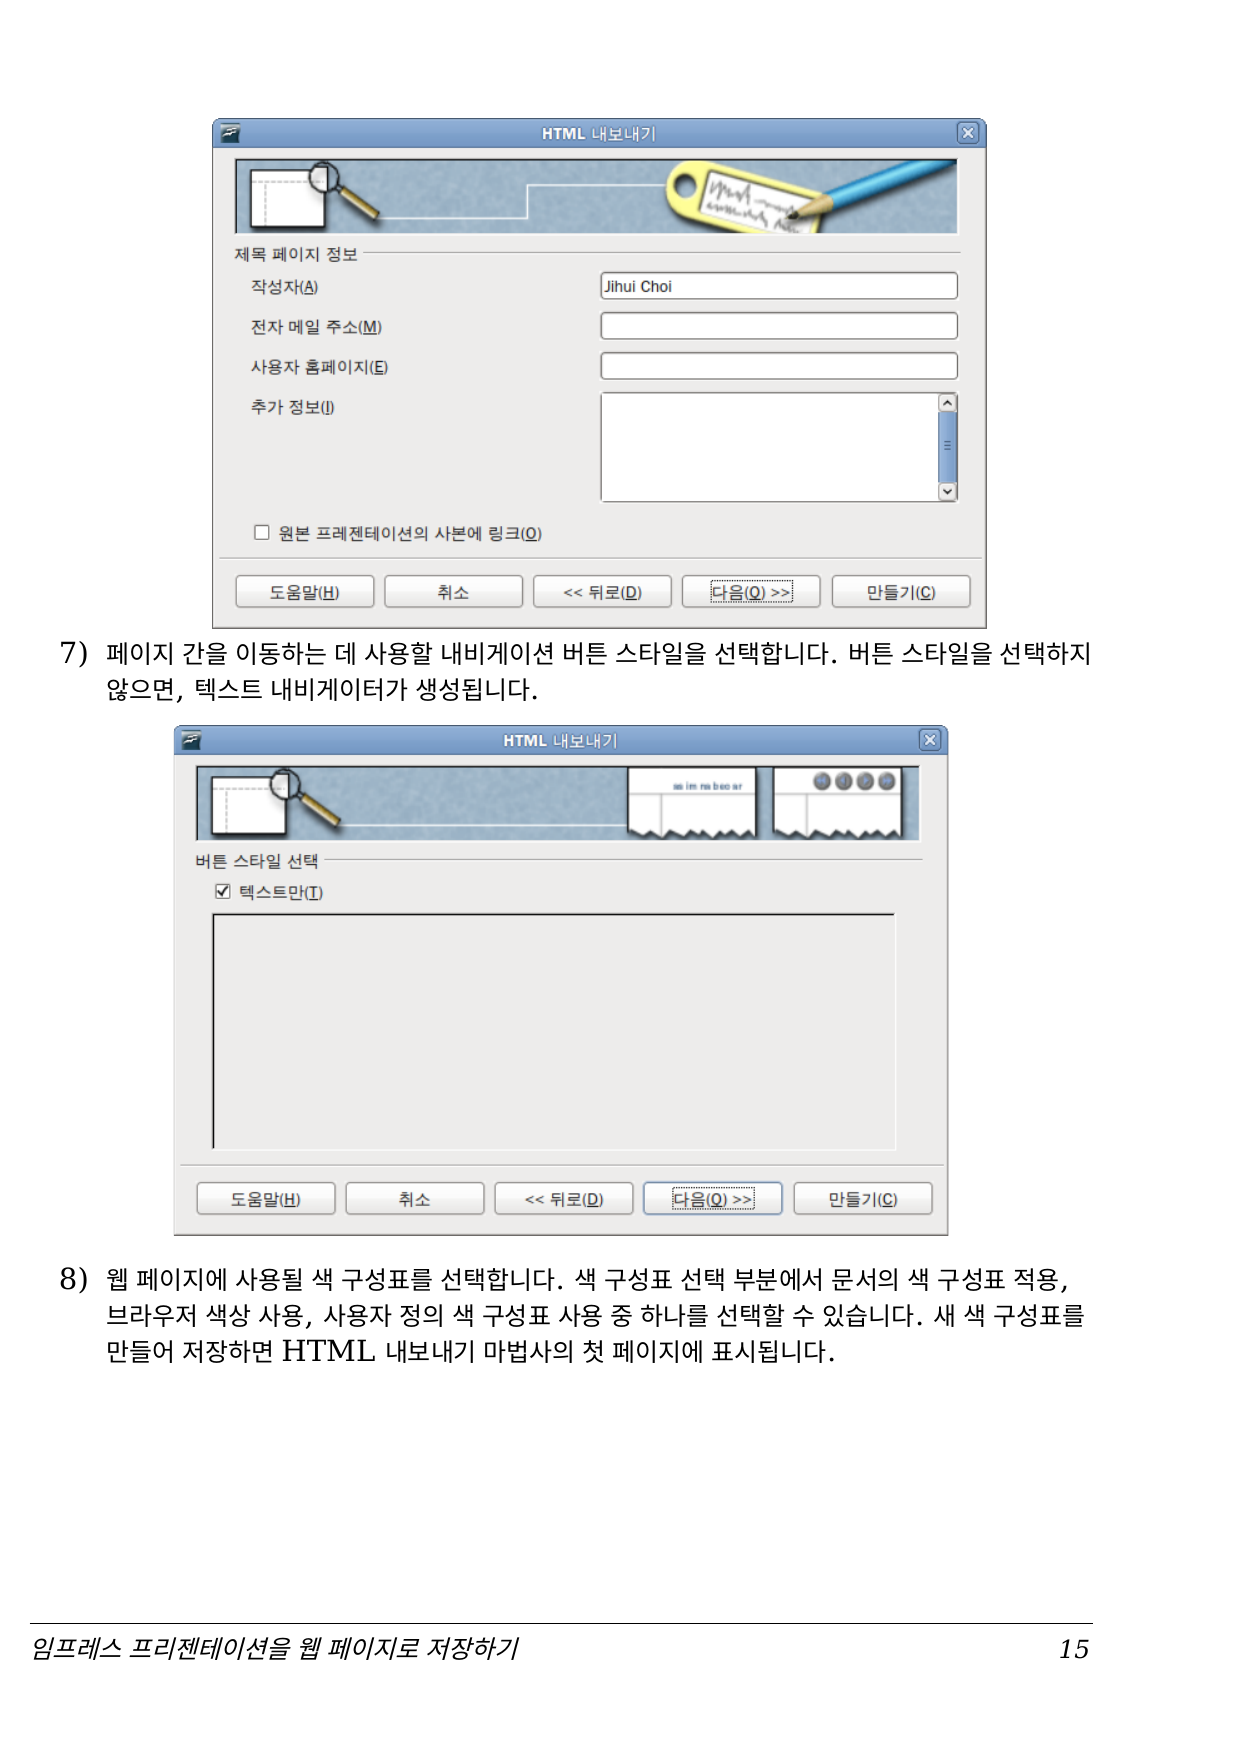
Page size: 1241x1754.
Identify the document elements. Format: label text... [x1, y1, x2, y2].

list 웹 페이지에 사용될 색 구성표를 선택합니다. 색 구성표 선택 부분에서 문서의 색 구성표 적용, 브라우저 색상 사용, 사용자 정의 색 구성표 사용 중 하나를 선택할 수 있습니다. 새 색 구성표를 만들어 저장하면 HTML 내보내기 마법사의 첫 페이지에 표시됩니다. [88, 1260, 1093, 1369]
picture [212, 118, 987, 629]
picture [173, 725, 949, 1236]
list 페이지 간을 이동하는 데 사용할 내비게이션 버튼 스타일을 선택합니다. 버튼 스타일을 선택하지 않으면, 텍스트 내비게이터가 생성됩니다. [88, 634, 1093, 707]
